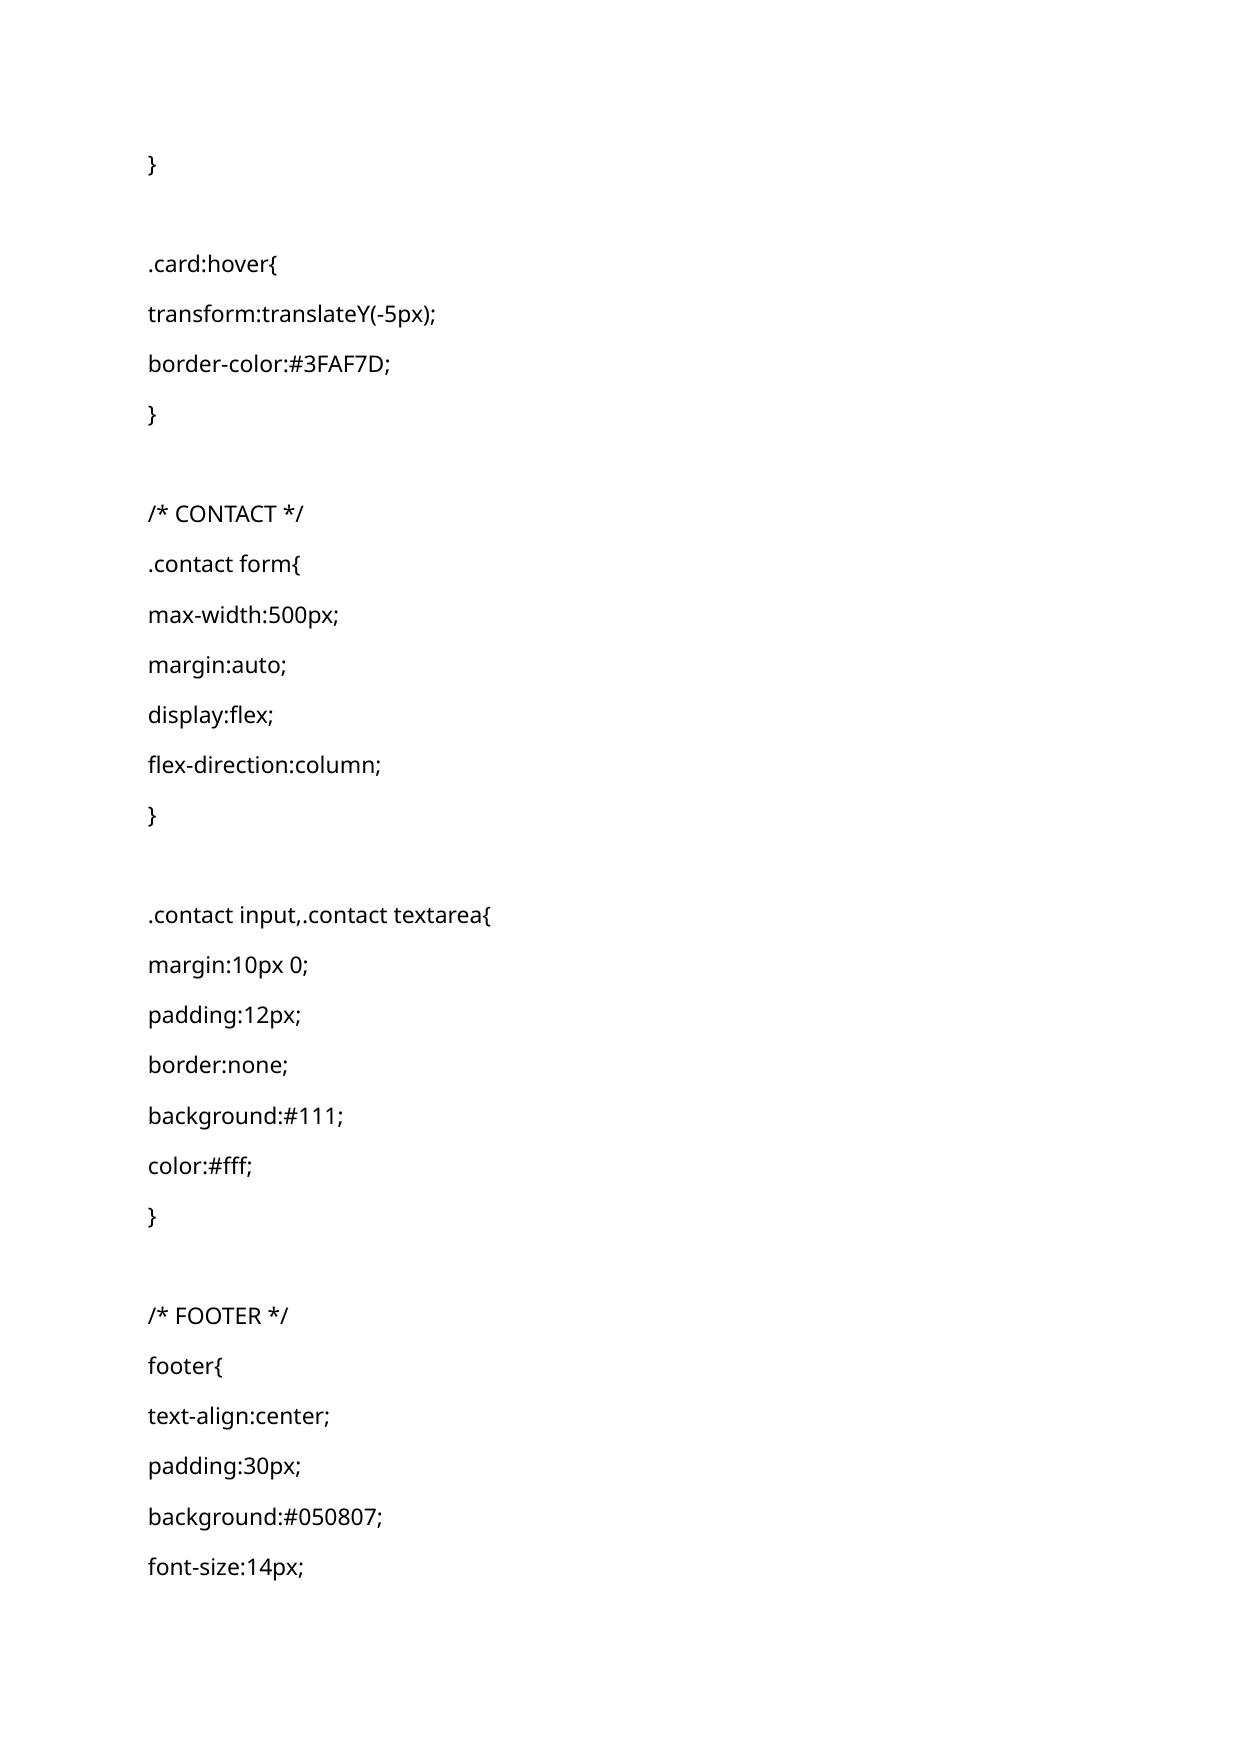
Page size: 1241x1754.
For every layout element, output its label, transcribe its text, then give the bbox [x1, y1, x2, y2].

text footer{ [148, 1350, 1093, 1381]
text /* FOOTER */ [148, 1300, 1093, 1331]
text } [148, 799, 1093, 830]
text margin:10px 0; [148, 949, 1093, 981]
text .contact input,.contact textarea{ [148, 899, 1093, 930]
text /* CONTACT */ [148, 498, 1093, 529]
text padding:12px; [148, 999, 1093, 1031]
text } [148, 398, 1093, 429]
text transform:translateY(-5px); [148, 298, 1093, 329]
text .card:hover{ [148, 248, 1093, 279]
text border:none; [148, 1049, 1093, 1081]
text text-align:center; [148, 1400, 1093, 1431]
text font-size:14px; [148, 1551, 1093, 1582]
text padding:30px; [148, 1450, 1093, 1482]
text } [148, 148, 1093, 179]
text background:#050807; [148, 1500, 1093, 1532]
text max-width:500px; [148, 598, 1093, 630]
text background:#111; [148, 1099, 1093, 1131]
text display:flex; [148, 699, 1093, 730]
text color:#fff; [148, 1150, 1093, 1181]
text .contact form{ [148, 548, 1093, 580]
text flex-direction:column; [148, 749, 1093, 780]
text } [148, 1200, 1093, 1231]
text margin:auto; [148, 649, 1093, 680]
text border-color:#3FAF7D; [148, 348, 1093, 379]
